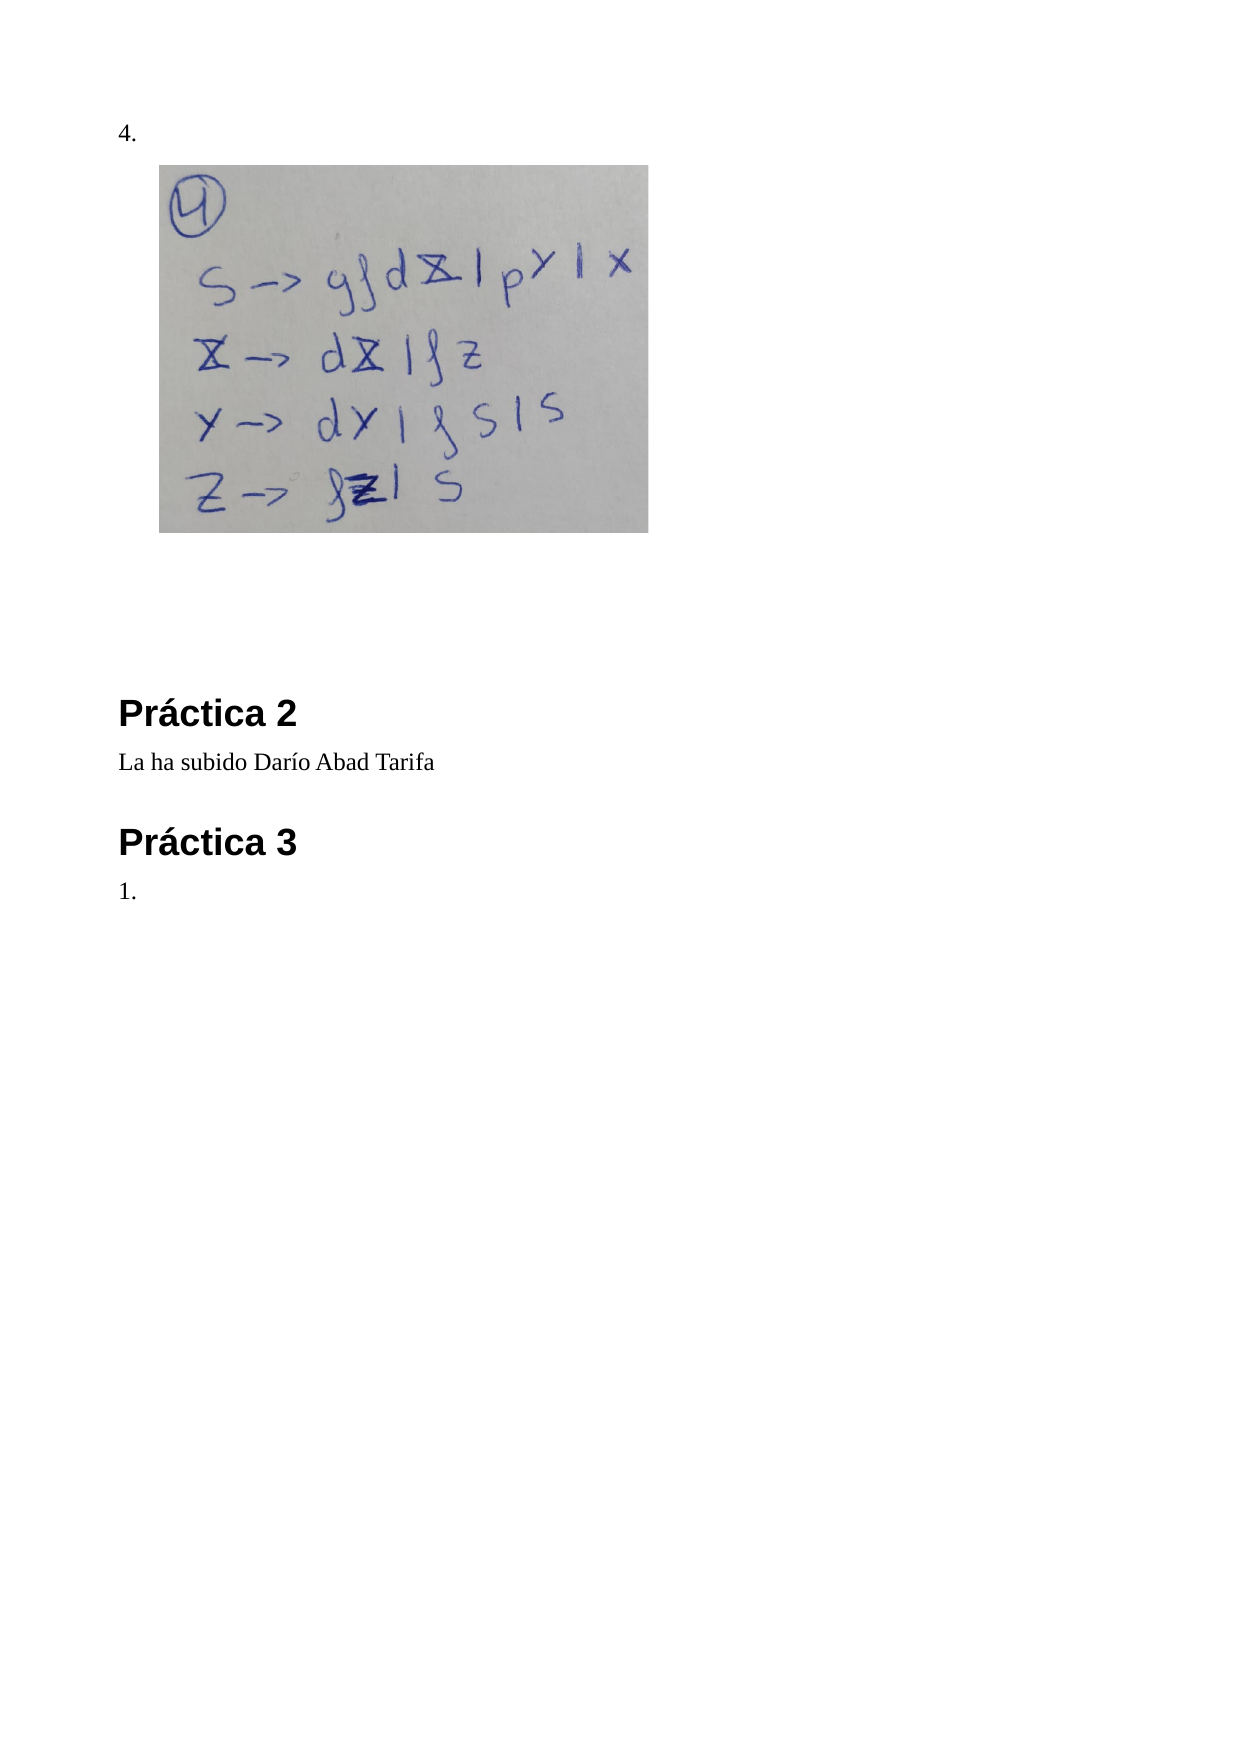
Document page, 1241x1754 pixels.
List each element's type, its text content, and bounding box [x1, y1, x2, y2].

subtitle Práctica 3 [118, 820, 1122, 863]
text La ha subido Darío Abad Tarifa [118, 747, 1122, 776]
text 4. [118, 118, 1122, 147]
picture [159, 165, 649, 528]
text 1. [118, 876, 1122, 904]
subtitle Práctica 2 [118, 691, 1122, 734]
